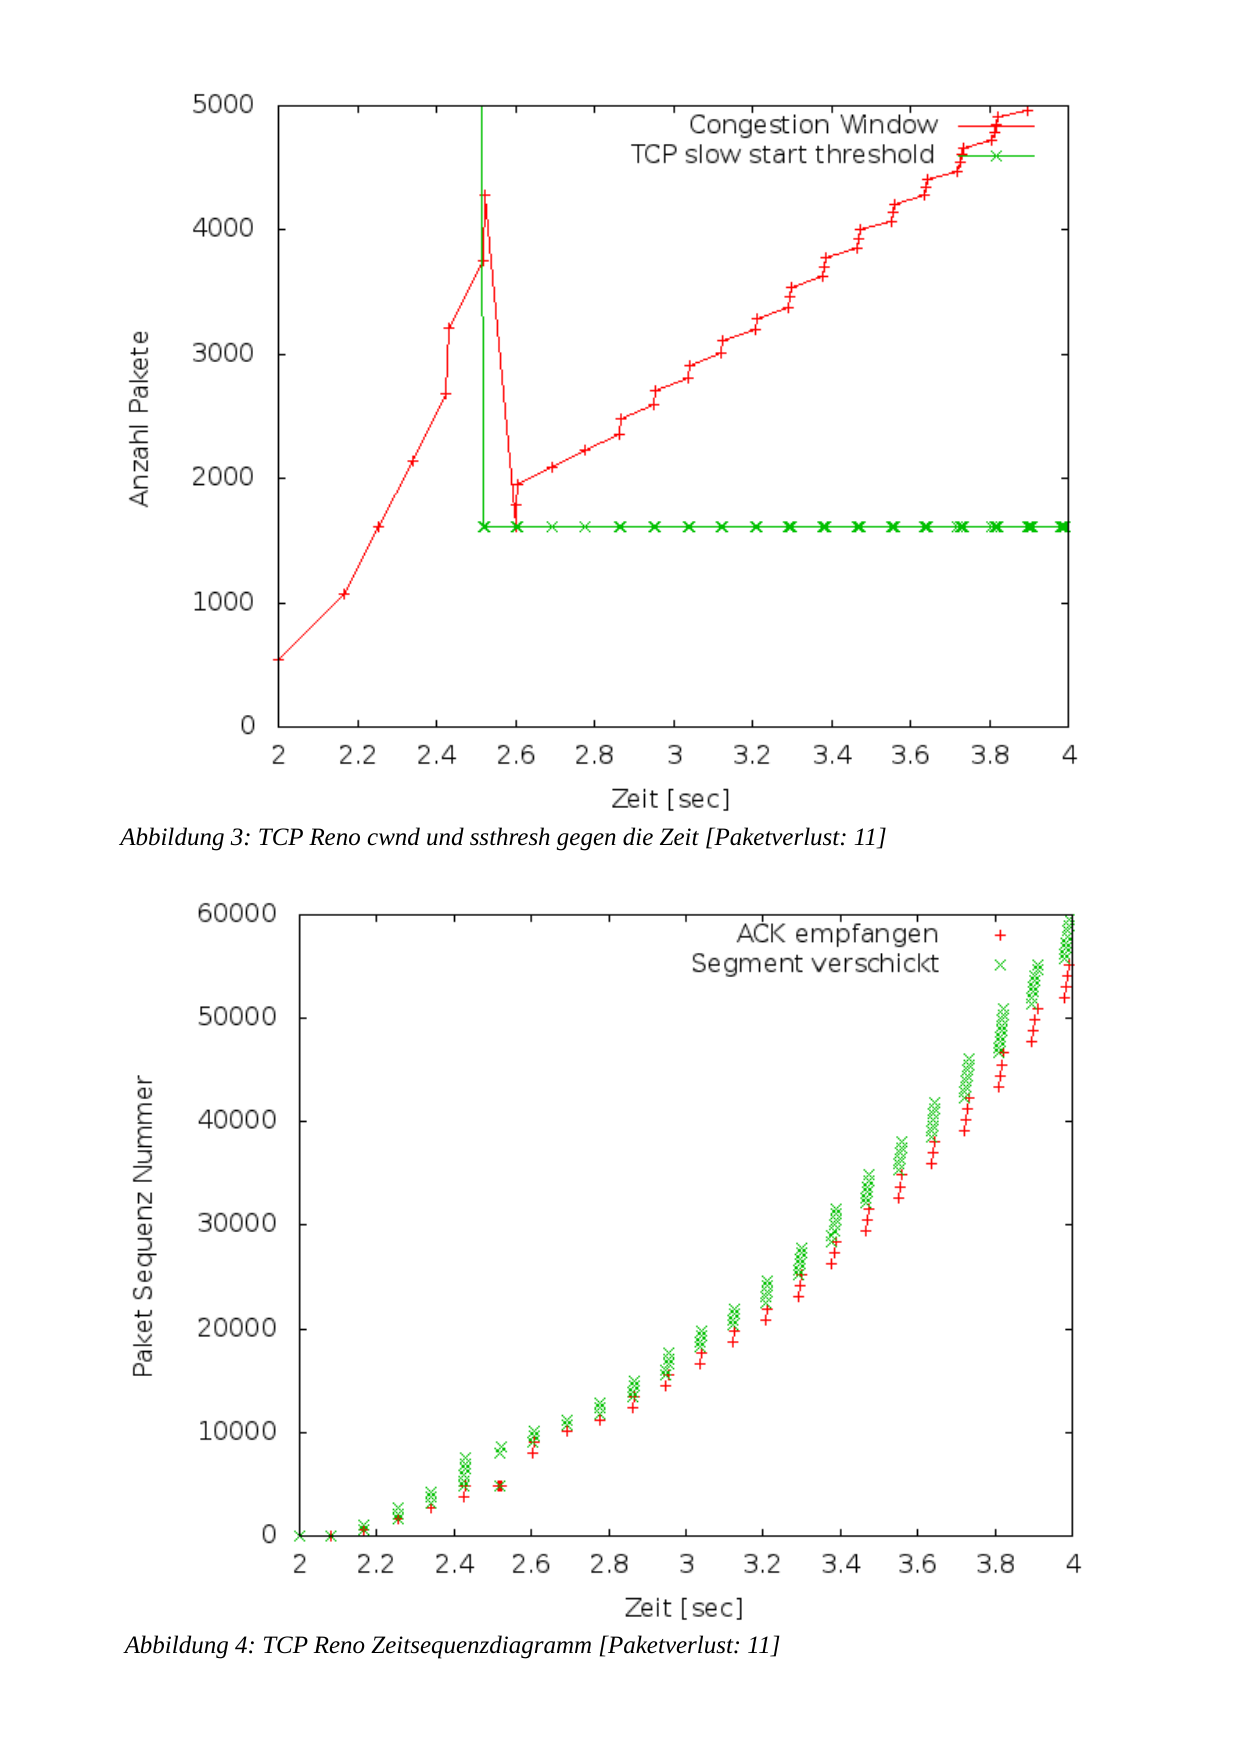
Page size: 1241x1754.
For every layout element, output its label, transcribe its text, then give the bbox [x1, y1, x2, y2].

text Abbildung 3: TCP Reno cwnd und ssthresh gegen die Zeit [Paketverlust: 11] [120, 822, 1120, 850]
picture [124, 880, 1125, 1631]
text Abbildung 4: TCP Reno Zeitsequenzdiagramm [Paketverlust: 11] [124, 1631, 1124, 1659]
picture [120, 71, 1121, 822]
